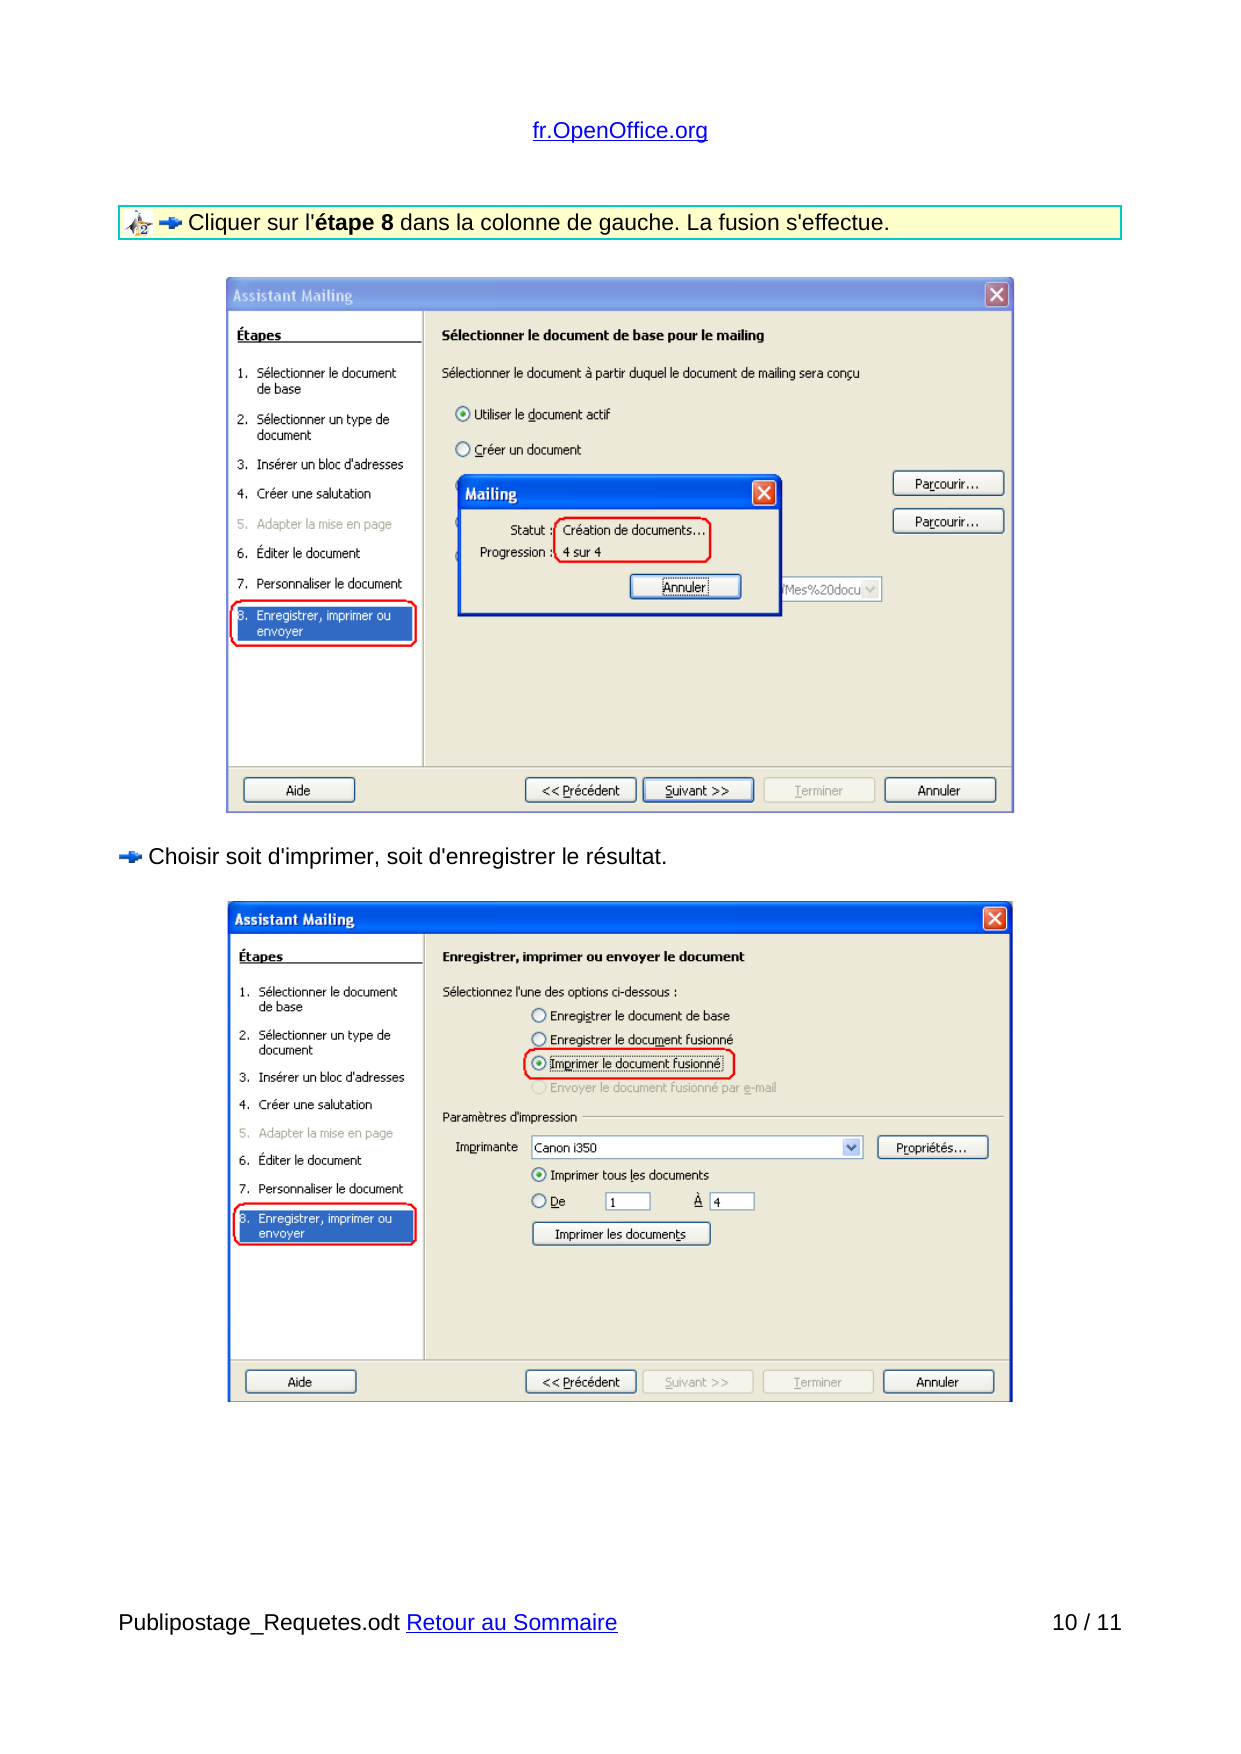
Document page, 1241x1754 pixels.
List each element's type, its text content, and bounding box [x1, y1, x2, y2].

picture [124, 210, 153, 236]
list Choisir soit d'imprimer, soit d'enregistrer le résultat. [118, 844, 1122, 869]
picture [119, 851, 142, 863]
picture [159, 217, 182, 229]
list Cliquer sur l'étape 8 dans la colonne de gauche. La fusion s'effectue. [120, 207, 1120, 238]
